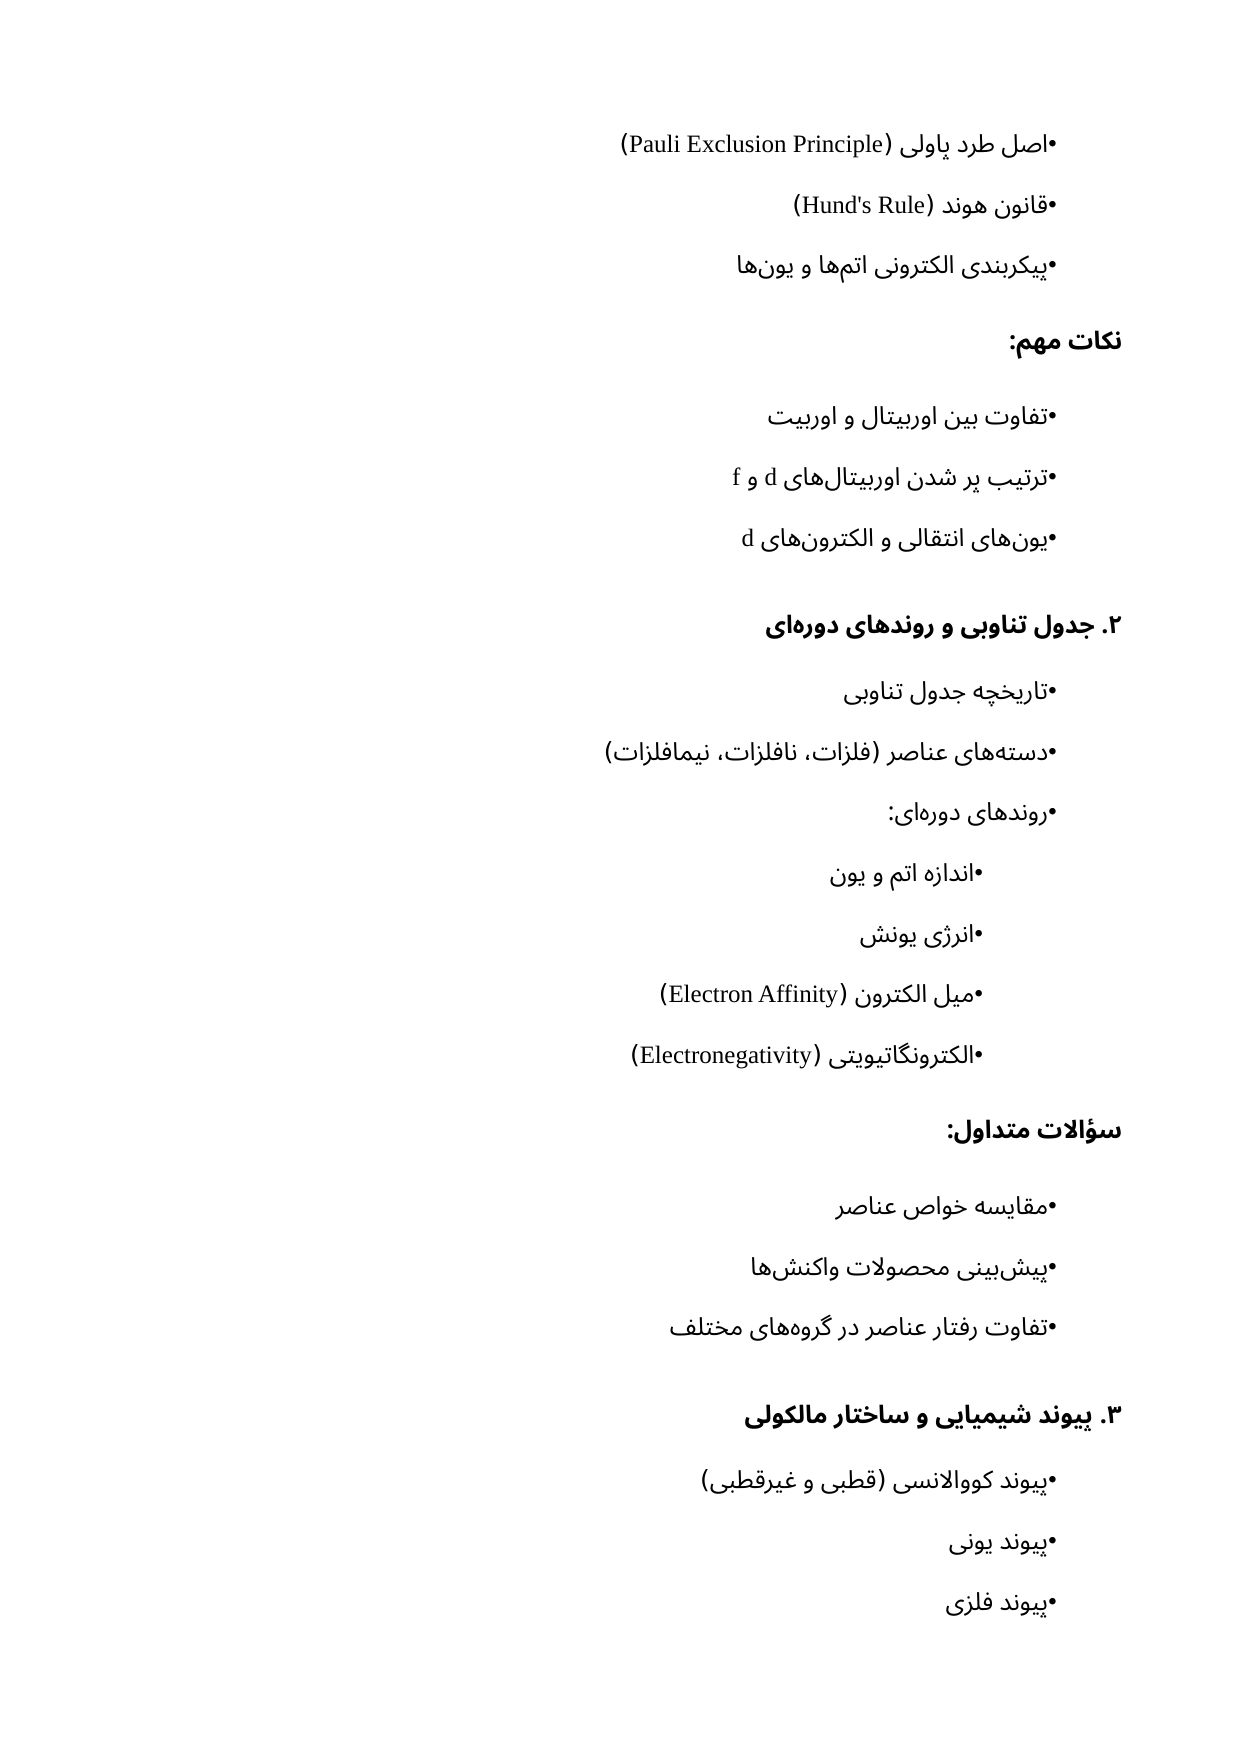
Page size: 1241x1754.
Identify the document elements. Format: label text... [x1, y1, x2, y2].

list دسته‌های عناصر (فلزات، نافلزات، نیمافلزات) [118, 726, 1078, 778]
text سؤالات متداول: [118, 1104, 1122, 1157]
list پیش‌بینی محصولات واکنش‌ها [118, 1241, 1078, 1293]
list میل الکترون (Electron Affinity) [118, 968, 1004, 1021]
list پیوند فلزی [118, 1576, 1078, 1629]
list پیوند یونی [118, 1515, 1078, 1568]
list اندازه اتم و یون [118, 847, 1004, 900]
list تفاوت رفتار عناصر در گروه‌های مختلف [118, 1301, 1078, 1354]
list یون‌های انتقالی و الکترون‌های d [118, 512, 1078, 564]
list روند‌های دوره‌ای: [118, 786, 1078, 839]
list اصل طرد پاولی (Pauli Exclusion Principle) [118, 118, 1078, 171]
subtitle ۲. جدول تناوبی و روند‌های دوره‌ای [118, 599, 1122, 652]
list انرژی یونش [118, 908, 1004, 961]
list پیکربندی الکترونی اتم‌ها و یون‌ها [118, 239, 1078, 292]
list تاریخچه جدول تناوبی [118, 665, 1078, 718]
list قانون هوند (Hund's Rule) [118, 179, 1078, 232]
list تفاوت بین اوربیتال و اوربیت [118, 390, 1078, 443]
list پیوند کووالانسی (قطبی و غیرقطبی) [118, 1454, 1078, 1507]
list مقایسه خواص عناصر [118, 1180, 1078, 1233]
list الکترونگاتیویتی (Electronegativity) [118, 1029, 1004, 1082]
text نکات مهم: [118, 315, 1122, 368]
subtitle ۳. پیوند شیمیایی و ساختار مالکولی [118, 1389, 1122, 1442]
list ترتیب پر شدن اوربیتال‌های d و f [118, 451, 1078, 504]
